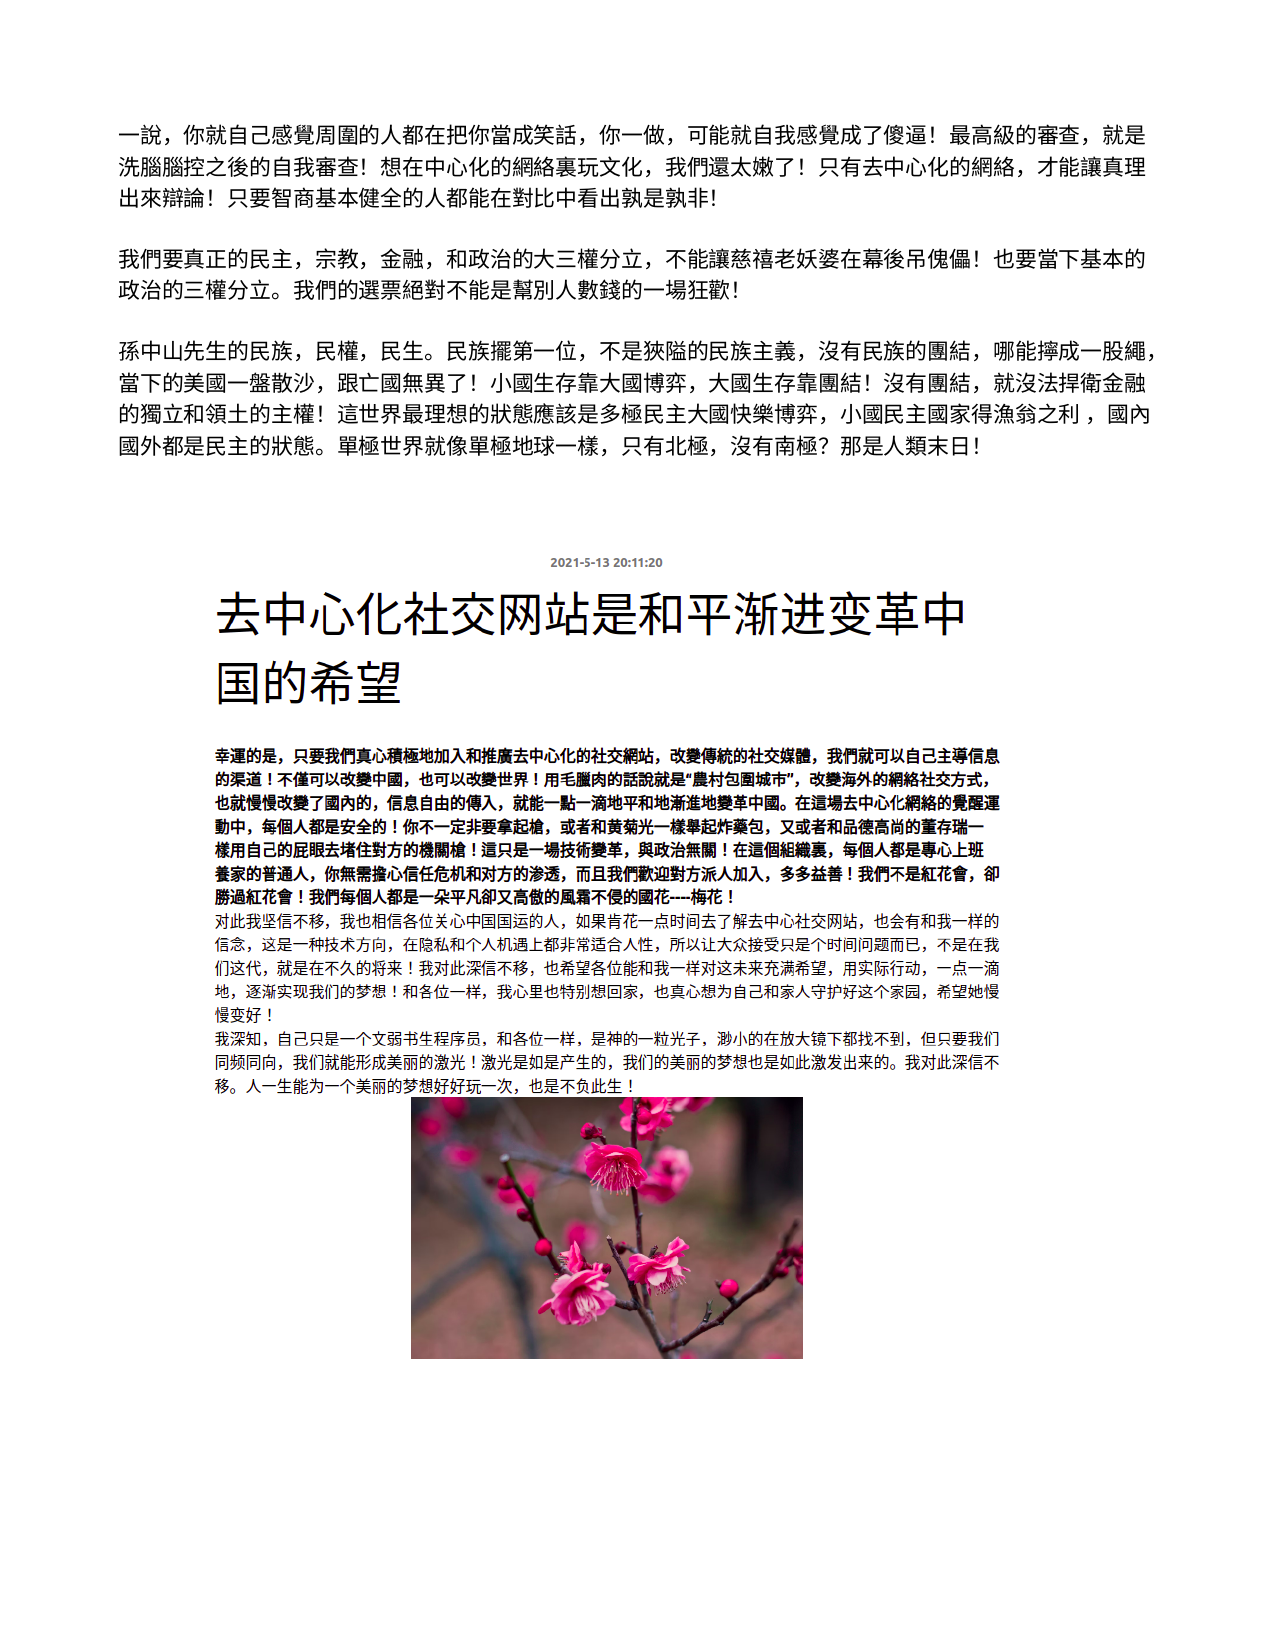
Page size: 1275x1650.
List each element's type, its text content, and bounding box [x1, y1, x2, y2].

text 一說，你就自己感覺周圍的人都在把你當成笑話，你一做，可能就自我感覺成了傻逼！最高級的審查，就是洗腦腦控之後的自我審查！想在中心化的網絡裏玩文化，我們還太嫩了！只有去中心化的網絡，才能讓真理出來辯論！只要智商基本健全的人都能在對比中看出孰是孰非！ [118, 118, 1157, 213]
text 我們要真正的民主，宗教，金融，和政治的大三權分立，不能讓慈禧老妖婆在幕後吊傀儡！也要當下基本的政治的三權分立。我們的選票絕對不能是幫別人數錢的一場狂歡！ [118, 242, 1157, 305]
text 孫中山先生的民族，民權，民生。民族擺第一位，不是狹隘的民族主義，沒有民族的團結，哪能擰成一股繩，當下的美國一盤散沙，跟亡國無異了！小國生存靠大國博弈，大國生存靠團結！沒有團結，就沒法捍衛金融的獨立和領土的主權！這世界最理想的狀態應該是多極民主大國快樂博弈，小國民主國家得漁翁之利 ，國內國外都是民主的狀態。單極世界就像單極地球一樣，只有北極，沒有南極？那是人類末日！ [118, 334, 1157, 461]
picture [118, 518, 1157, 1362]
